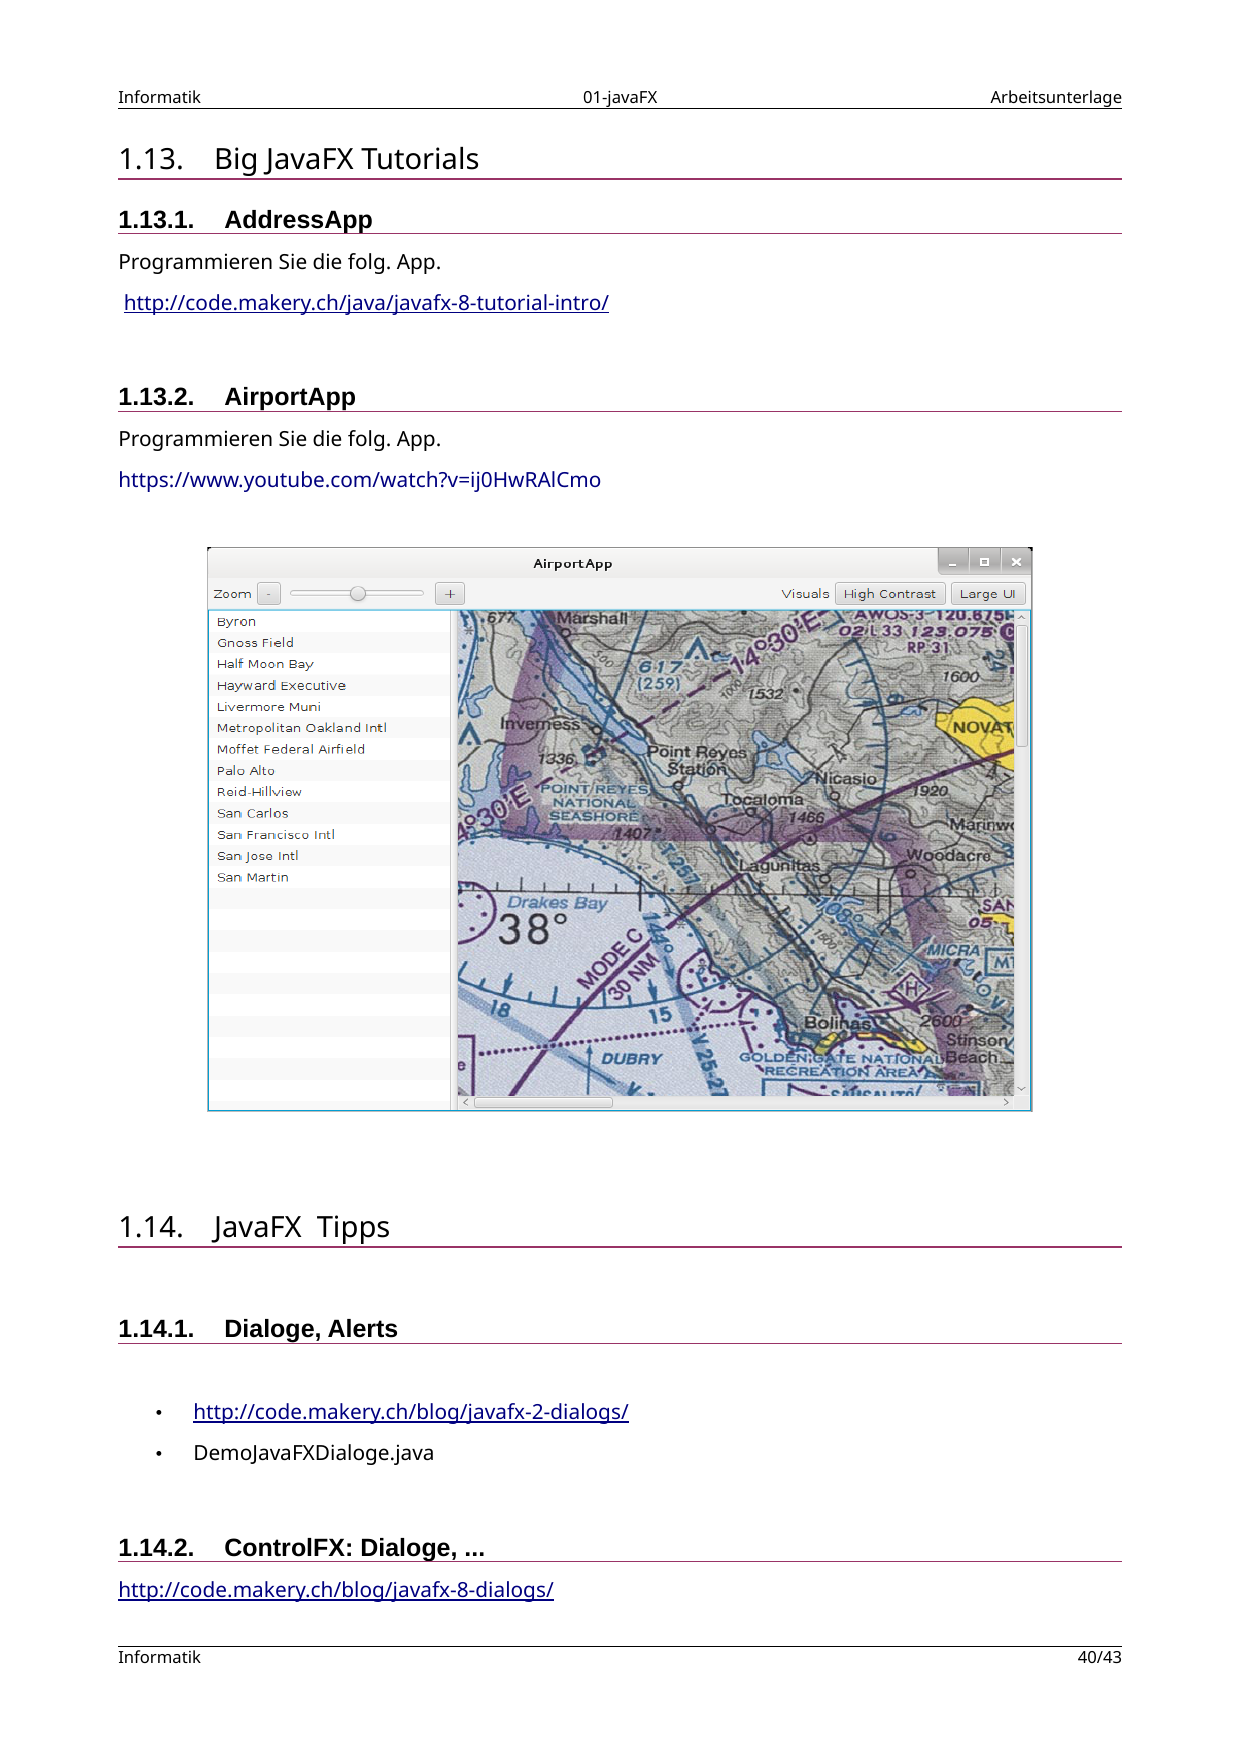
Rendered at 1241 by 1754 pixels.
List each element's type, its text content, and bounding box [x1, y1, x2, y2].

picture [207, 547, 1033, 1112]
subtitle AddressApp [118, 205, 1122, 233]
text http://code.makery.ch/blog/javafx-8-dialogs/ [118, 1575, 1122, 1603]
list http://code.makery.ch/blog/javafx-2-dialogs/ [156, 1397, 1122, 1426]
list DemoJavaFXDialoge.java [156, 1438, 1122, 1467]
subtitle AirportApp [118, 382, 1122, 411]
text https://www.youtube.com/watch?v=ij0HwRAlCmo [118, 466, 1122, 494]
text Programmieren Sie die folg. App. [118, 424, 1122, 453]
subtitle JavaFX Tipps [118, 1206, 1122, 1246]
text http://code.makery.ch/java/javafx-8-tutorial-intro/ [118, 288, 1122, 316]
subtitle Dialoge, Alerts [118, 1314, 1122, 1343]
text Programmieren Sie die folg. App. [118, 247, 1122, 275]
subtitle Big JavaFX Tutorials [118, 138, 1122, 178]
subtitle ControlFX: Dialoge, ... [118, 1533, 1122, 1561]
